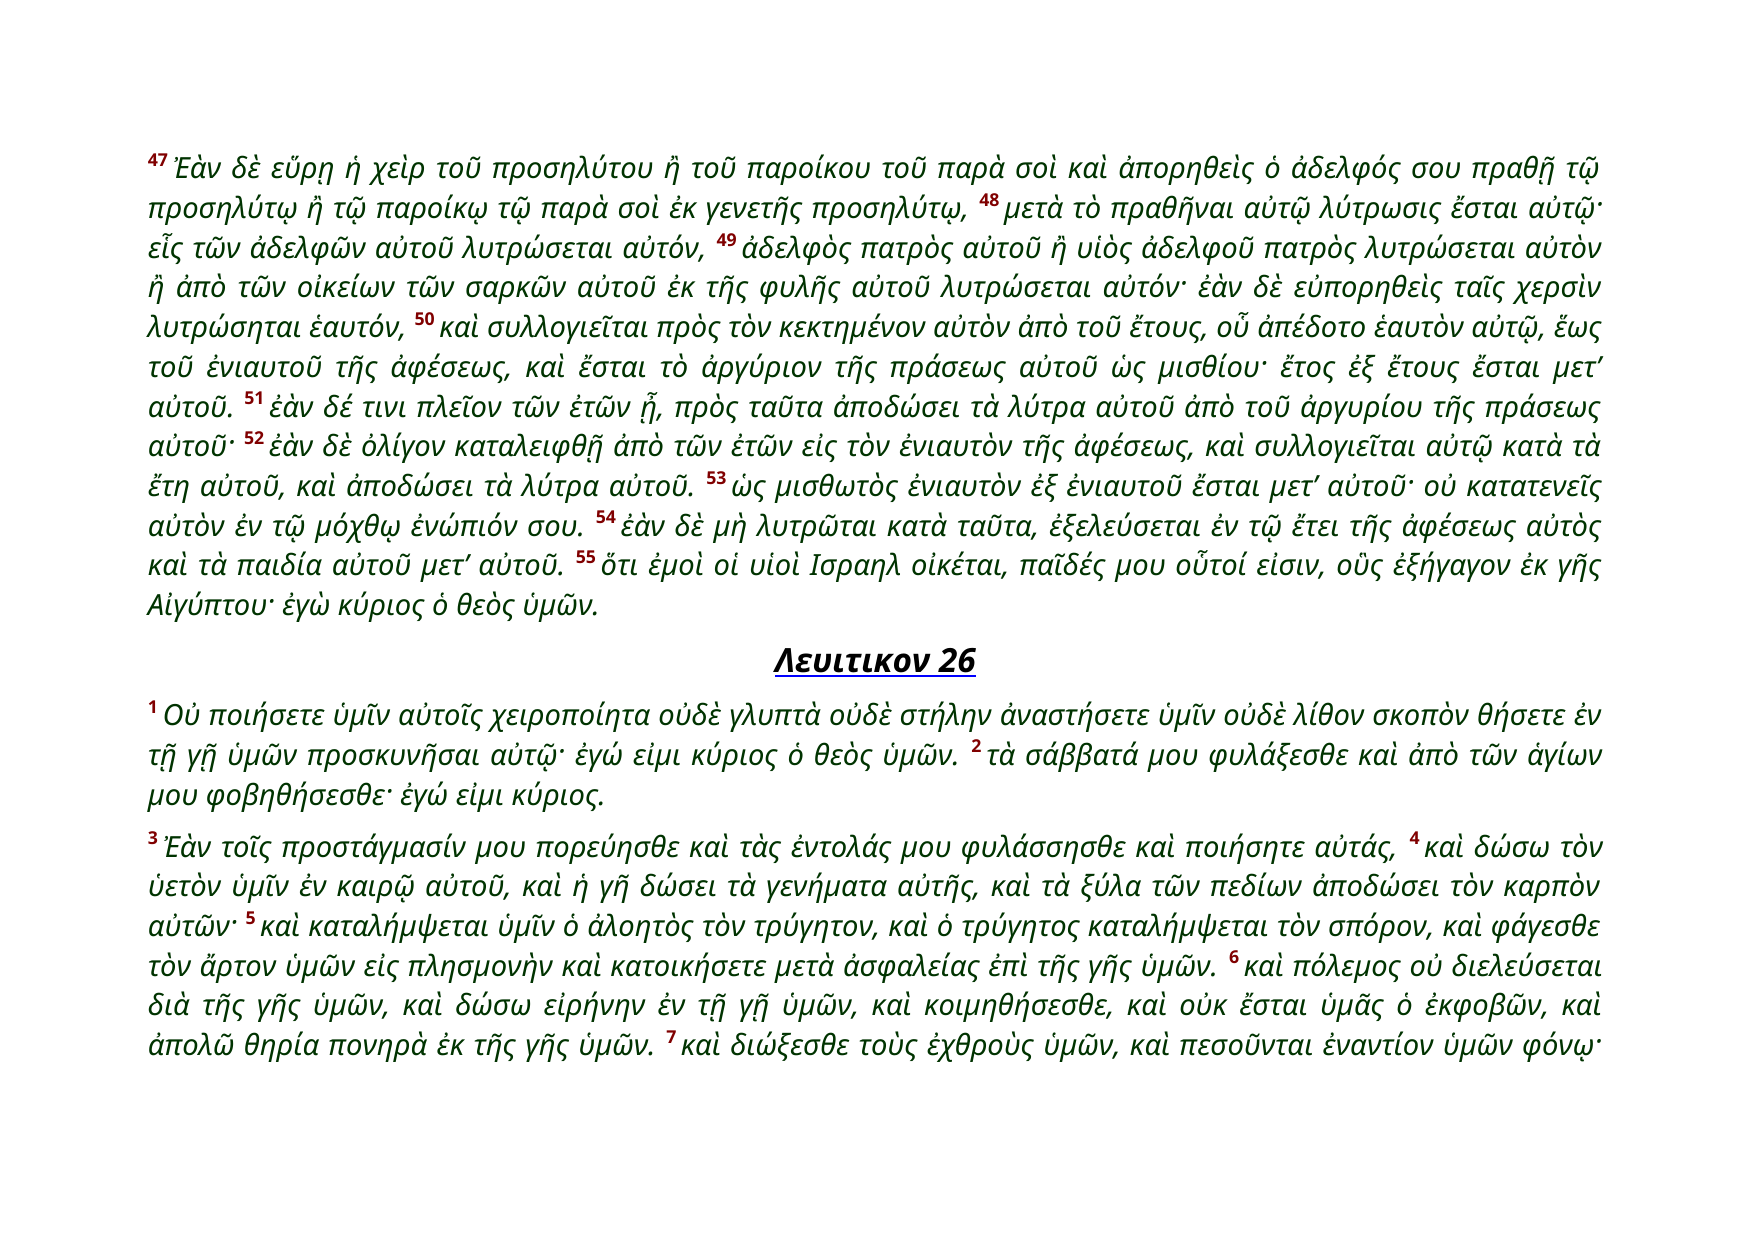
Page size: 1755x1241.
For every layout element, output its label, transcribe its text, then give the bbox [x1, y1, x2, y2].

text Λευιτικον 26 [148, 636, 1606, 682]
text 47 Ἐὰν δὲ εὕρῃ ἡ χεὶρ τοῦ προσηλύτου ἢ τοῦ παροίκου τοῦ παρὰ σοὶ καὶ ἀπορηθεὶς ὁ ἀδελφός σου πραθῇ τῷ προσηλύτῳ ἢ τῷ παροίκῳ τῷ παρὰ σοὶ ἐκ γενετῆς προσηλύτῳ, 48 μετὰ τὸ πραθῆναι αὐτῷ λύτρωσις ἔσται αὐτῷ· εἷς τῶν ἀδελφῶν αὐτοῦ λυτρώσεται αὐτόν, 49 ἀδελφὸς πατρὸς αὐτοῦ ἢ υἱὸς ἀδελφοῦ πατρὸς λυτρώσεται αὐτὸν ἢ ἀπὸ τῶν οἰκείων τῶν σαρκῶν αὐτοῦ ἐκ τῆς φυλῆς αὐτοῦ λυτρώσεται αὐτόν· ἐὰν δὲ εὐπορηθεὶς ταῖς χερσὶν λυτρώσηται ἑαυτόν, 50 καὶ συλλογιεῖται πρὸς τὸν κεκτημένον αὐτὸν ἀπὸ τοῦ ἔτους, οὗ ἀπέδοτο ἑαυτὸν αὐτῷ, ἕως τοῦ ἐνιαυτοῦ τῆς ἀφέσεως, καὶ ἔσται τὸ ἀργύριον τῆς πράσεως αὐτοῦ ὡς μισθίου· ἔτος ἐξ ἔτους ἔσται μετ’ αὐτοῦ. 51 ἐὰν δέ τινι πλεῖον τῶν ἐτῶν ᾖ, πρὸς ταῦτα ἀποδώσει τὰ λύτρα αὐτοῦ ἀπὸ τοῦ ἀργυρίου τῆς πράσεως αὐτοῦ· 52 ἐὰν δὲ ὀλίγον καταλειφθῇ ἀπὸ τῶν ἐτῶν εἰς τὸν ἐνιαυτὸν τῆς ἀφέσεως, καὶ συλλογιεῖται αὐτῷ κατὰ τὰ ἔτη αὐτοῦ, καὶ ἀποδώσει τὰ λύτρα αὐτοῦ. 53 ὡς μισθωτὸς ἐνιαυτὸν ἐξ ἐνιαυτοῦ ἔσται μετ’ αὐτοῦ· οὐ κατατενεῖς αὐτὸν ἐν τῷ μόχθῳ ἐνώπιόν σου. 54 ἐὰν δὲ μὴ λυτρῶται κατὰ ταῦτα, ἐξελεύσεται ἐν τῷ ἔτει τῆς ἀφέσεως αὐτὸς καὶ τὰ παιδία αὐτοῦ μετ’ αὐτοῦ. 55 ὅτι ἐμοὶ οἱ υἱοὶ Ισραηλ οἰκέται, παῖδές μου οὗτοί εἰσιν, οὓς ἐξήγαγον ἐκ γῆς Αἰγύπτου· ἐγὼ κύριος ὁ θεὸς ὑμῶν. [148, 148, 1606, 624]
text 3 Ἐὰν τοῖς προστάγμασίν μου πορεύησθε καὶ τὰς ἐντολάς μου φυλάσσησθε καὶ ποιήσητε αὐτάς, 4 καὶ δώσω τὸν ὑετὸν ὑμῖν ἐν καιρῷ αὐτοῦ, καὶ ἡ γῆ δώσει τὰ γενήματα αὐτῆς, καὶ τὰ ξύλα τῶν πεδίων ἀποδώσει τὸν καρπὸν αὐτῶν· 5 καὶ καταλήμψεται ὑμῖν ὁ ἀλοητὸς τὸν τρύγητον, καὶ ὁ τρύγητος καταλήμψεται τὸν σπόρον, καὶ φάγεσθε τὸν ἄρτον ὑμῶν εἰς πλησμονὴν καὶ κατοικήσετε μετὰ ἀσφαλείας ἐπὶ τῆς γῆς ὑμῶν. 6 καὶ πόλεμος οὐ διελεύσεται διὰ τῆς γῆς ὑμῶν, καὶ δώσω εἰρήνην ἐν τῇ γῇ ὑμῶν, καὶ κοιμηθήσεσθε, καὶ οὐκ ἔσται ὑμᾶς ὁ ἐκφοβῶν, καὶ ἀπολῶ θηρία πονηρὰ ἐκ τῆς γῆς ὑμῶν. 7 καὶ διώξεσθε τοὺς ἐχθροὺς ὑμῶν, καὶ πεσοῦνται ἐναντίον ὑμῶν φόνῳ· [148, 826, 1606, 1064]
text 1 Οὐ ποιήσετε ὑμῖν αὐτοῖς χειροποίητα οὐδὲ γλυπτὰ οὐδὲ στήλην ἀναστήσετε ὑμῖν οὐδὲ λίθον σκοπὸν θήσετε ἐν τῇ γῇ ὑμῶν προσκυνῆσαι αὐτῷ· ἐγώ εἰμι κύριος ὁ θεὸς ὑμῶν. 2 τὰ σάββατά μου φυλάξεσθε καὶ ἀπὸ τῶν ἁγίων μου φοβηθήσεσθε· ἐγώ εἰμι κύριος. [148, 694, 1606, 813]
